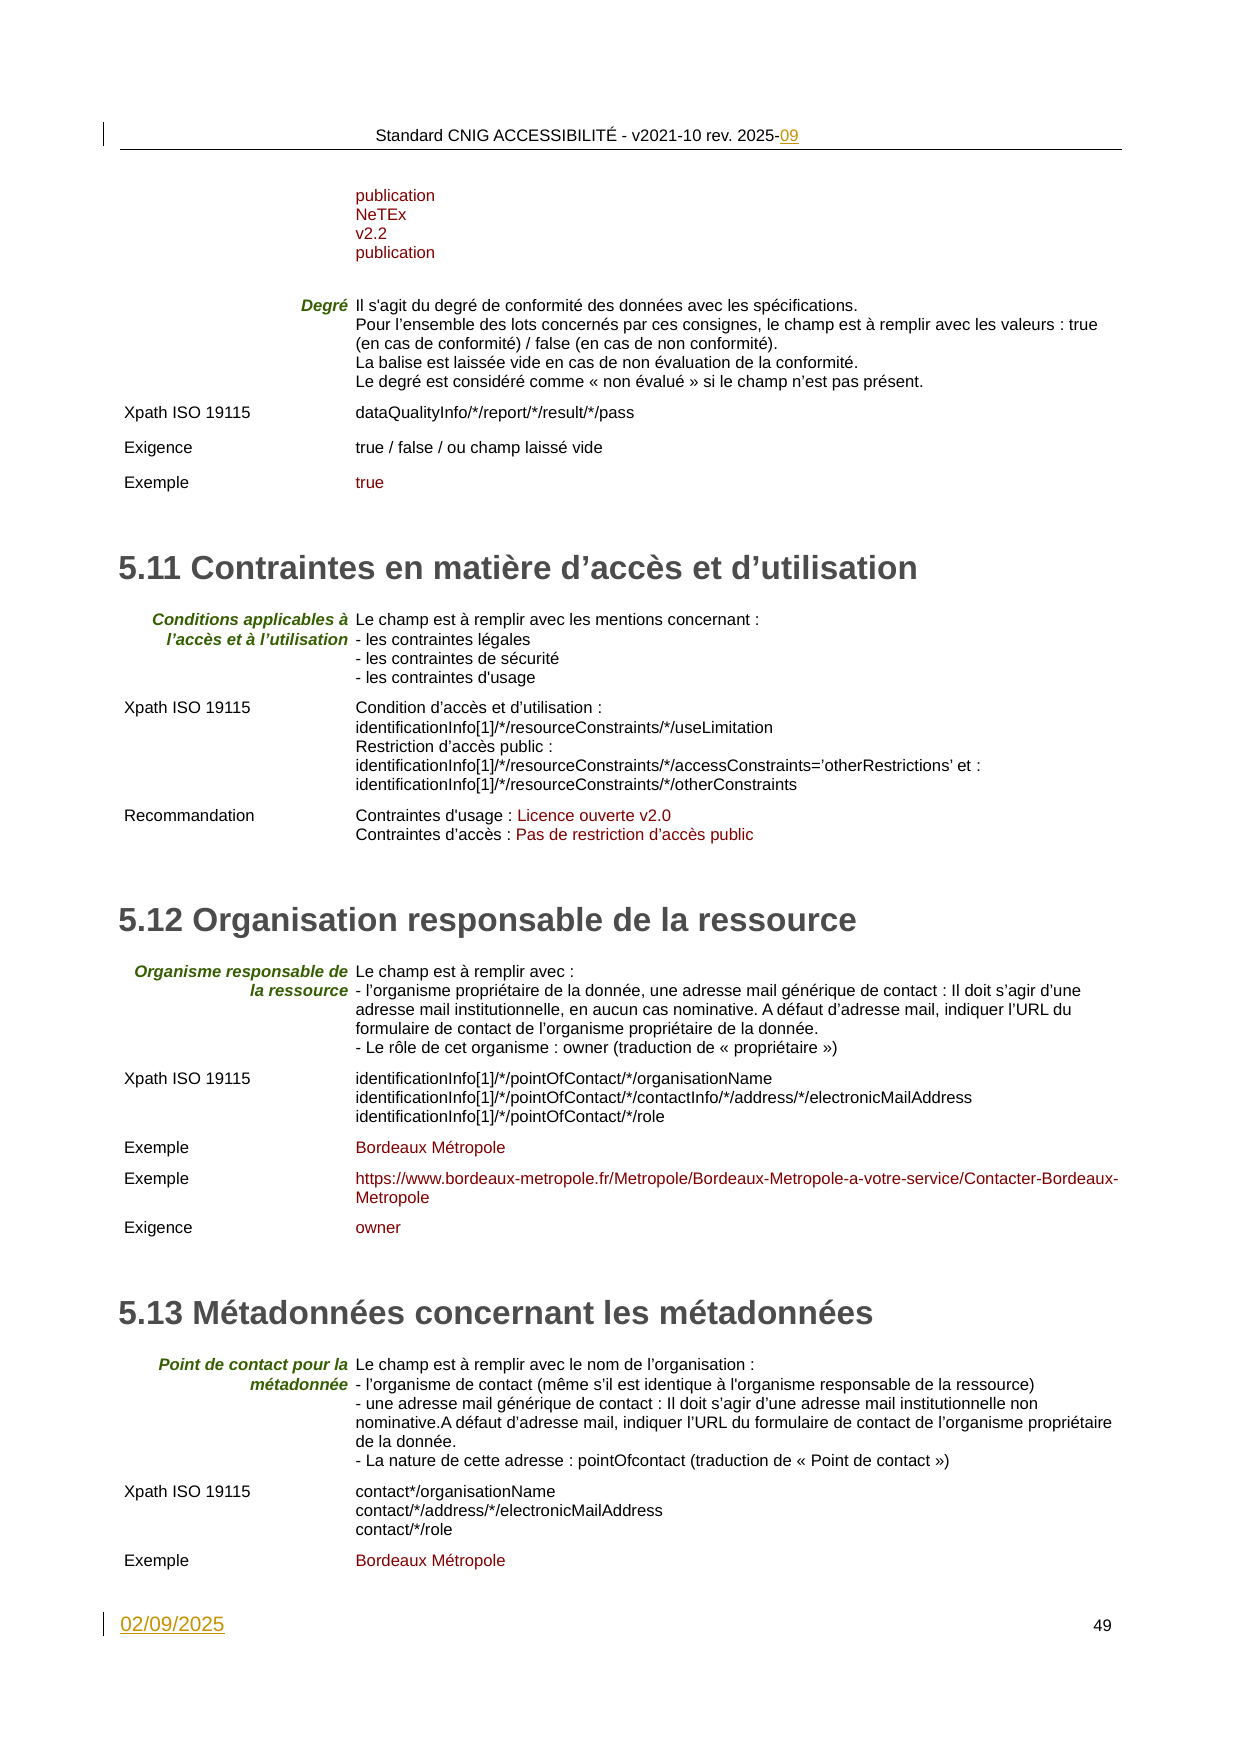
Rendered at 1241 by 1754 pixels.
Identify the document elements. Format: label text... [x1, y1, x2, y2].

table_cell Exemple [118, 1132, 355, 1163]
table_cell true [355, 468, 1122, 498]
table_cell Exigence [118, 1213, 355, 1243]
table_header Il s'agit du degré de conformité des données avec les spécifications. Pour l’ensemble des lots concernés par ces consignes, le champ est à remplir avec les valeurs : true (en cas de conformité) / false (en cas de non conformité). La balise est laissée vide en cas de non évaluation de la conformité. Le degré est considéré comme « non évalué » si le champ n’est pas présent. [355, 290, 1122, 397]
table_cell publication NeTEx v2.2 publication [355, 180, 1122, 268]
table_header Organisme responsable de la ressource [118, 956, 355, 1063]
table_cell Xpath ISO 19115 [118, 1476, 355, 1545]
table_cell Contraintes d'usage : Licence ouverte v2.0 Contraintes d’accès : Pas de restriction d’accès public [355, 800, 1122, 850]
table_cell Xpath ISO 19115 [118, 1063, 355, 1132]
table_header Le champ est à remplir avec les mentions concernant : - les contraintes légales - les contraintes de sécurité - les contraintes d'usage [355, 605, 1122, 693]
table_header Le champ est à remplir avec le nom de l’organisation : - l’organisme de contact (même s’il est identique à l'organisme responsable de la ressource) - une adresse mail générique de contact : Il doit s’agir d’une adresse mail institutionnelle non nominative.A défaut d’adresse mail, indiquer l’URL du formulaire de contact de l’organisme propriétaire de la donnée. - La nature de cette adresse : pointOfcontact (traduction de « Point de contact ») [355, 1350, 1122, 1476]
table_cell dataQualityInfo/*/report/*/result/*/pass [355, 397, 1122, 432]
subtitle 5.13 Métadonnées concernant les métadonnées [118, 1293, 1122, 1332]
table_header Le champ est à remplir avec : - l’organisme propriétaire de la donnée, une adresse mail générique de contact : Il doit s’agir d’une adresse mail institutionnelle, en aucun cas nominative. A défaut d’adresse mail, indiquer l’URL du formulaire de contact de l’organisme propriétaire de la donnée. - Le rôle de cet organisme : owner (traduction de « propriétaire ») [355, 956, 1122, 1063]
table_cell Exemple [118, 468, 355, 498]
table_cell Recommandation [118, 800, 355, 850]
table_header Point de contact pour la métadonnée [118, 1350, 355, 1476]
table_cell Condition d’accès et d’utilisation : identificationInfo[1]/*/resourceConstraints/*/useLimitation Restriction d’accès public : identificationInfo[1]/*/resourceConstraints/*/accessConstraints=’otherRestrictions’ et : identificationInfo[1]/*/resourceConstraints/*/otherConstraints [355, 693, 1122, 800]
table_cell Bordeaux Métropole [355, 1545, 1122, 1576]
table_cell Xpath ISO 19115 [118, 693, 355, 800]
table_header Conditions applicables à l’accès et à l’utilisation [118, 605, 355, 693]
table_cell Bordeaux Métropole [355, 1132, 1122, 1163]
table_cell owner [355, 1213, 1122, 1243]
subtitle 5.11 Contraintes en matière d’accès et d’utilisation [118, 548, 1122, 587]
table_cell identificationInfo[1]/*/pointOfContact/*/organisationName identificationInfo[1]/*/pointOfContact/*/contactInfo/*/address/*/electronicMailAddress identificationInfo[1]/*/pointOfContact/*/role [355, 1063, 1122, 1132]
table_header Degré [118, 290, 355, 397]
table_cell Exemple [118, 1163, 355, 1213]
table_cell Xpath ISO 19115 [118, 397, 355, 432]
table_cell contact*/organisationName contact/*/address/*/electronicMailAddress contact/*/role [355, 1476, 1122, 1545]
table_cell Exigence [118, 433, 355, 468]
table_cell https://www.bordeaux-metropole.fr/Metropole/Bordeaux-Metropole-a-votre-service/Contacter-Bordeaux-Metropole [355, 1163, 1122, 1213]
table_cell true / false / ou champ laissé vide [355, 433, 1122, 468]
subtitle 5.12 Organisation responsable de la ressource [118, 900, 1122, 938]
table_cell [118, 180, 355, 268]
table_cell Exemple [118, 1545, 355, 1576]
